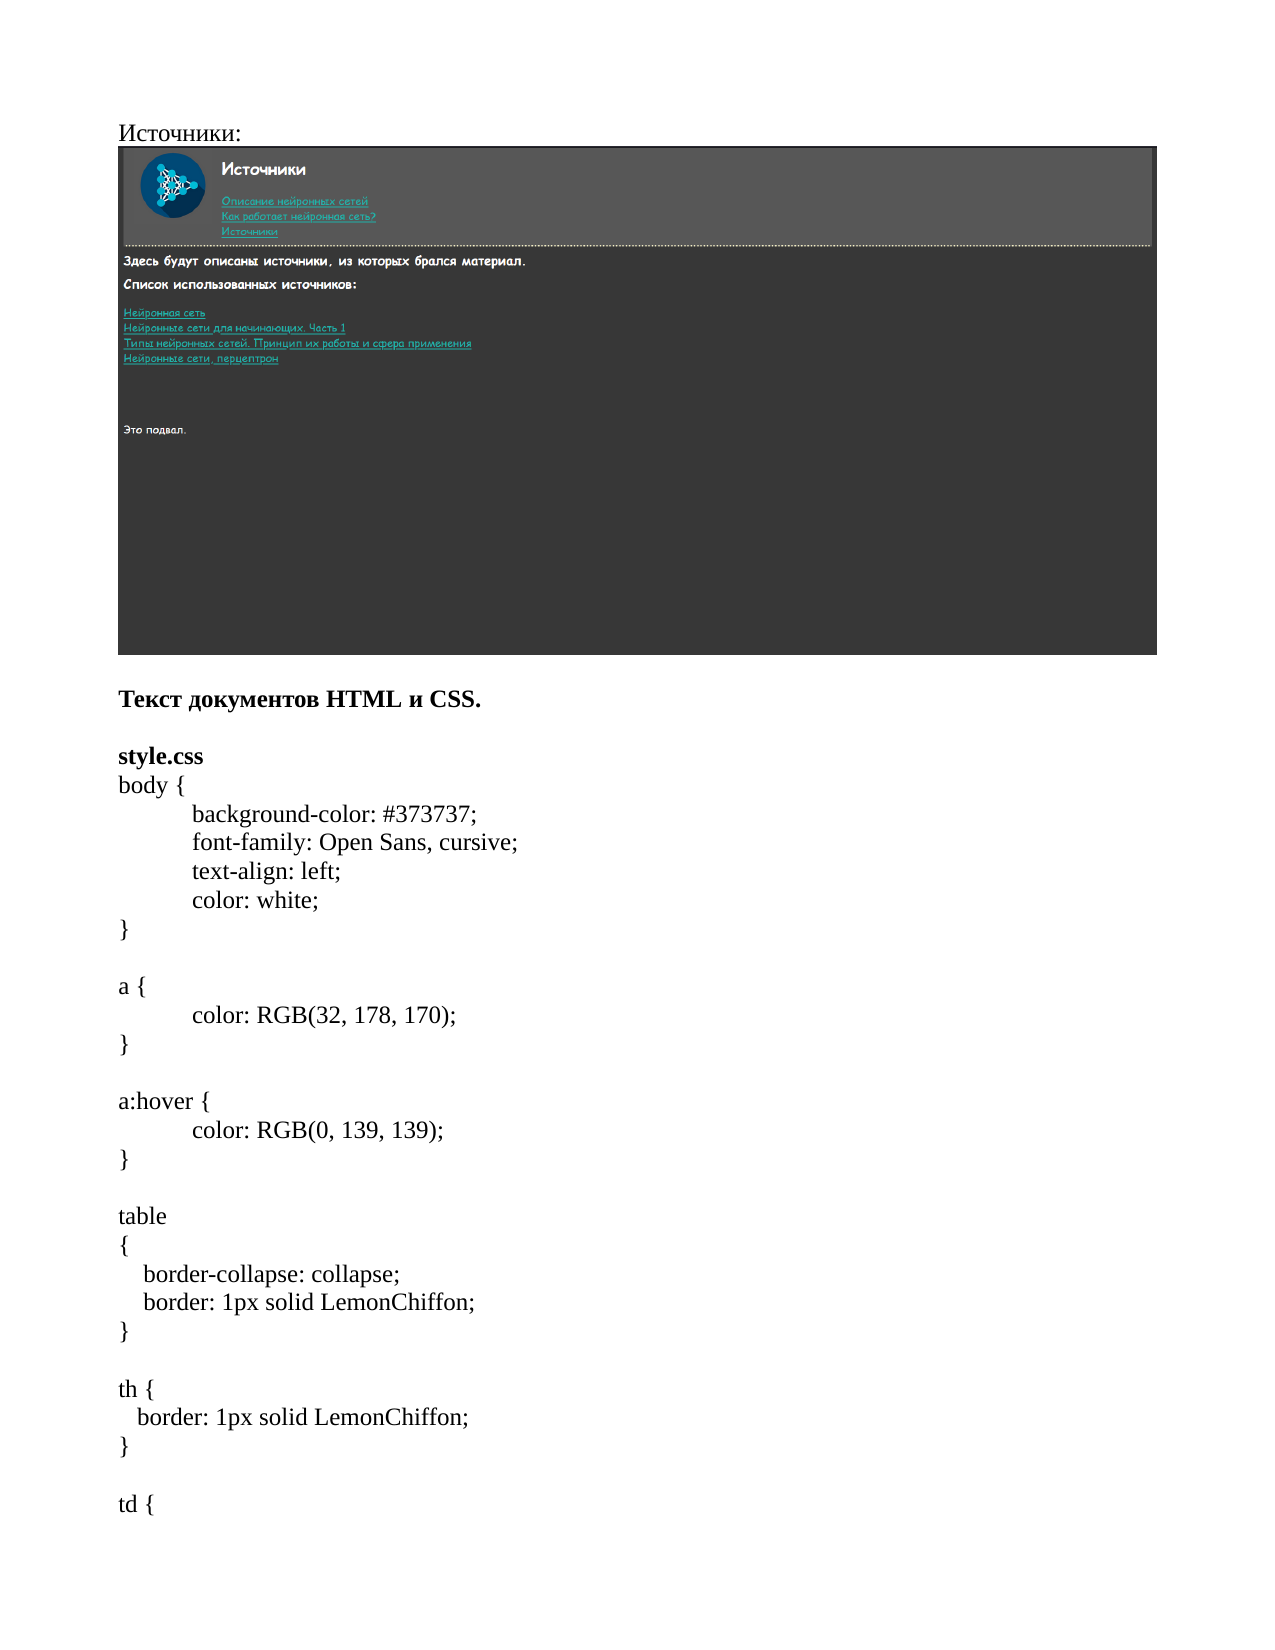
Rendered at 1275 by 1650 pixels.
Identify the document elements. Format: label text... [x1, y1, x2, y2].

text } [118, 1144, 1157, 1172]
text Текст документов HTML и CSS. style.css [118, 684, 1157, 770]
text color: RGB(32, 178, 170); [118, 1000, 1157, 1029]
text color: white; [118, 885, 1157, 914]
text td { [118, 1489, 1157, 1517]
text table [118, 1201, 1157, 1230]
text Источники: [118, 118, 1157, 146]
text font-family: Open Sans, cursive; [118, 827, 1157, 856]
text background-color: #373737; [118, 799, 1157, 827]
text } [118, 1316, 1157, 1345]
text } [118, 1431, 1157, 1460]
text border: 1px solid LemonChiffon; [118, 1402, 1157, 1431]
text border-collapse: collapse; [118, 1259, 1157, 1287]
text body { [118, 770, 1157, 799]
text a { [118, 971, 1157, 1000]
text th { [118, 1374, 1157, 1402]
text a:hover { [118, 1086, 1157, 1115]
text text-align: left; [118, 856, 1157, 885]
picture [118, 146, 1157, 655]
text { [118, 1230, 1157, 1259]
text } [118, 1029, 1157, 1057]
text color: RGB(0, 139, 139); [118, 1115, 1157, 1144]
text } [118, 914, 1157, 942]
text border: 1px solid LemonChiffon; [118, 1287, 1157, 1316]
